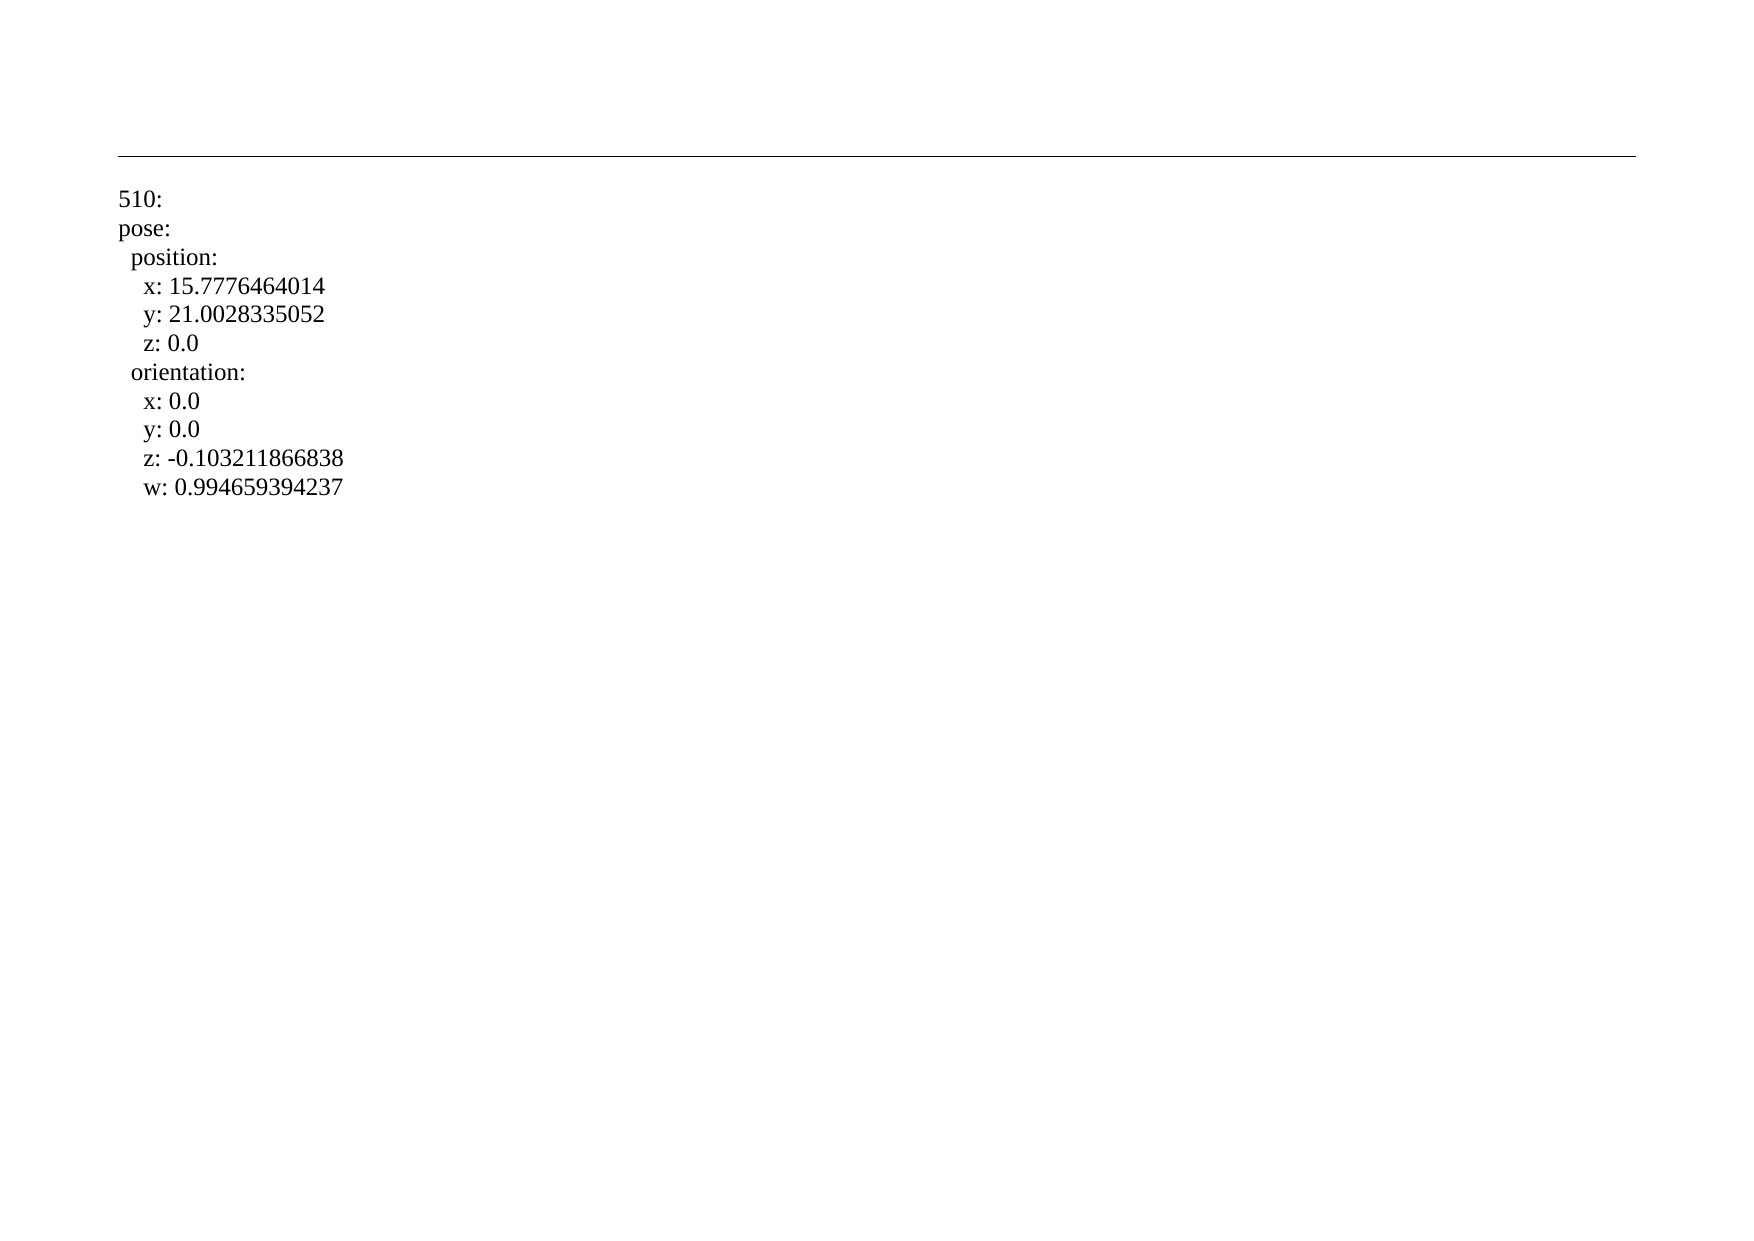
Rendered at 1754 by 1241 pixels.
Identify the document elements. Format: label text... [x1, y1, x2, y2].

text orientation: [118, 357, 1636, 386]
text pose: [118, 213, 1636, 242]
text y: 0.0 [118, 414, 1636, 443]
text z: -0.103211866838 [118, 443, 1636, 472]
text x: 15.7776464014 [118, 271, 1636, 299]
text y: 21.0028335052 [118, 299, 1636, 328]
text w: 0.994659394237 [118, 472, 1636, 501]
text 510: [118, 184, 1636, 213]
text x: 0.0 [118, 386, 1636, 414]
text position: [118, 242, 1636, 271]
text z: 0.0 [118, 328, 1636, 357]
